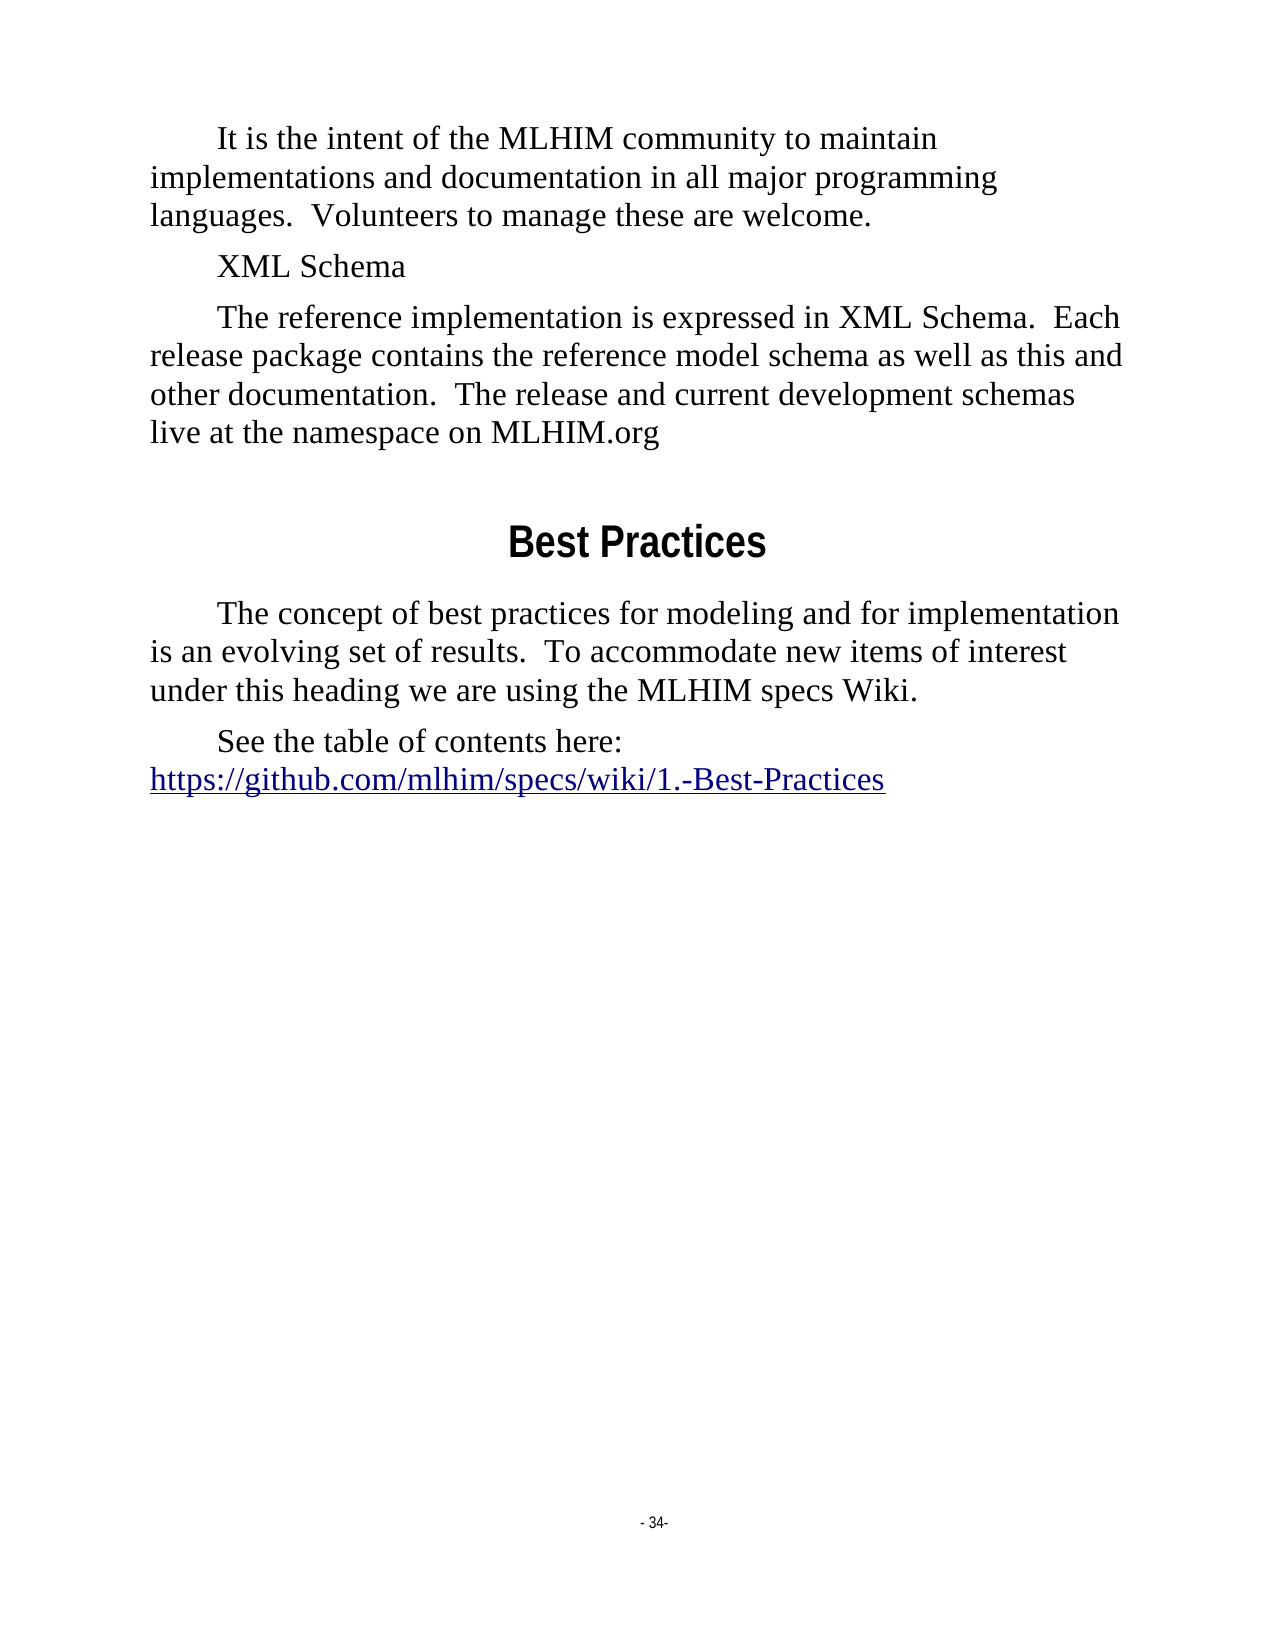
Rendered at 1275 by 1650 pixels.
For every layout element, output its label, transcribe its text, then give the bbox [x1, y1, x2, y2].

text The concept of best practices for modeling and for implementation is an evolving set of results. To accommodate new items of interest under this heading we are using the MLHIM specs Wiki. [150, 593, 1125, 708]
text The reference implementation is expressed in XML Schema. Each release package contains the reference model schema as well as this and other documentation. The release and current development schemas live at the namespace on MLHIM.org [150, 297, 1125, 451]
text XML Schema [150, 246, 1125, 284]
text It is the intent of the MLHIM community to maintain implementations and documentation in all major programming languages. Volunteers to manage these are welcome. [150, 118, 1125, 233]
text See the table of contents here: https://github.com/mlhim/specs/wiki/1.-Best-Practices [150, 721, 1125, 797]
